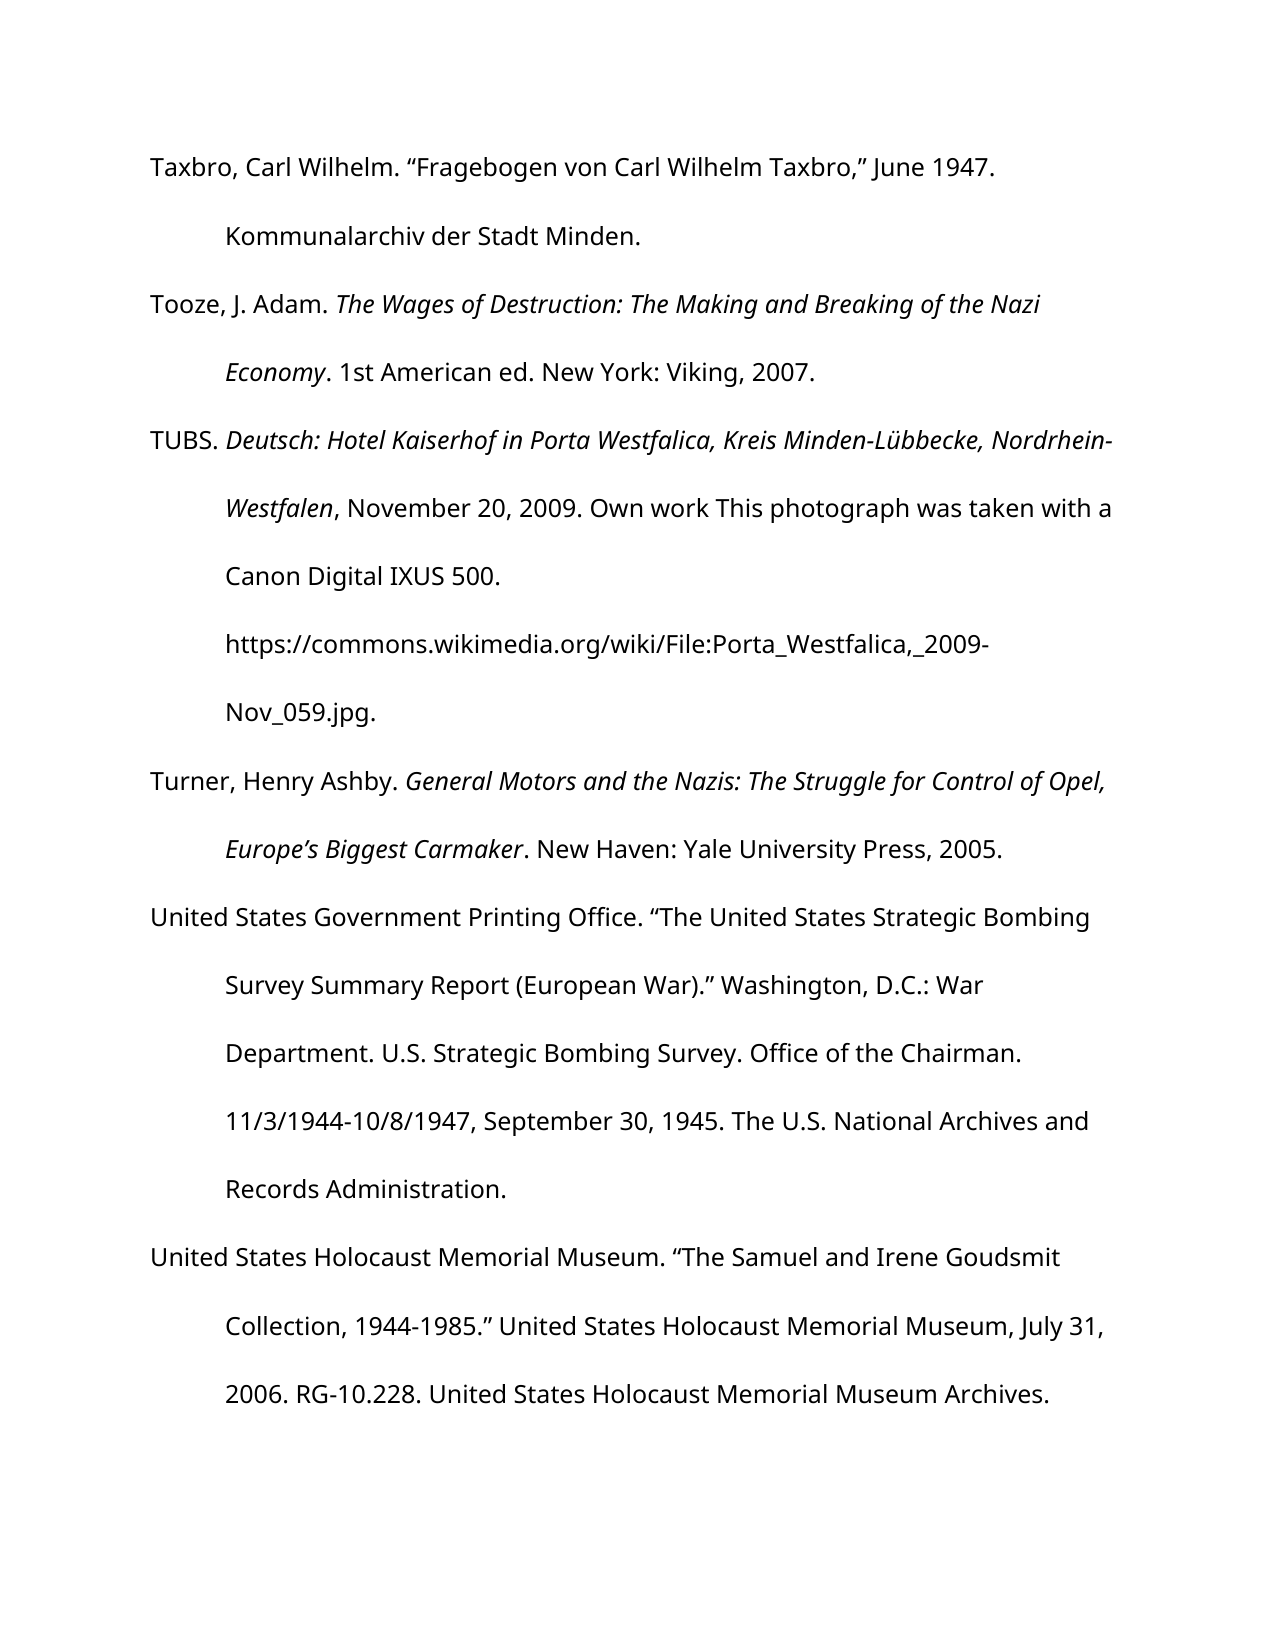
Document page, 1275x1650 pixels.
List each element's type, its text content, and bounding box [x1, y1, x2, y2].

text Turner, Henry Ashby. General Motors and the Nazis: The Struggle for Control of Opel, Europe’s Biggest Carmaker. New Haven: Yale University Press, 2005. [150, 763, 1125, 865]
text Tooze, J. Adam. The Wages of Destruction: The Making and Breaking of the Nazi Economy. 1st American ed. New York: Viking, 2007. [150, 286, 1125, 388]
text United States Holocaust Memorial Museum. “The Samuel and Irene Goudsmit Collection, 1944-1985.” United States Holocaust Memorial Museum, July 31, 2006. RG-10.228. United States Holocaust Memorial Museum Archives. [150, 1240, 1125, 1410]
text TUBS. Deutsch: Hotel Kaiserhof in Porta Westfalica, Kreis Minden-Lübbecke, Nordrhein-Westfalen, November 20, 2009. Own work This photograph was taken with a Canon Digital IXUS 500. https://commons.wikimedia.org/wiki/File:Porta_Westfalica,_2009-Nov_059.jpg. [150, 422, 1125, 729]
text Taxbro, Carl Wilhelm. “Fragebogen von Carl Wilhelm Taxbro,” June 1947. Kommunalarchiv der Stadt Minden. [150, 150, 1125, 252]
text United States Government Printing Office. “The United States Strategic Bombing Survey Summary Report (European War).” Washington, D.C.: War Department. U.S. Strategic Bombing Survey. Office of the Chairman. 11/3/1944-10/8/1947, September 30, 1945. The U.S. National Archives and Records Administration. [150, 899, 1125, 1206]
